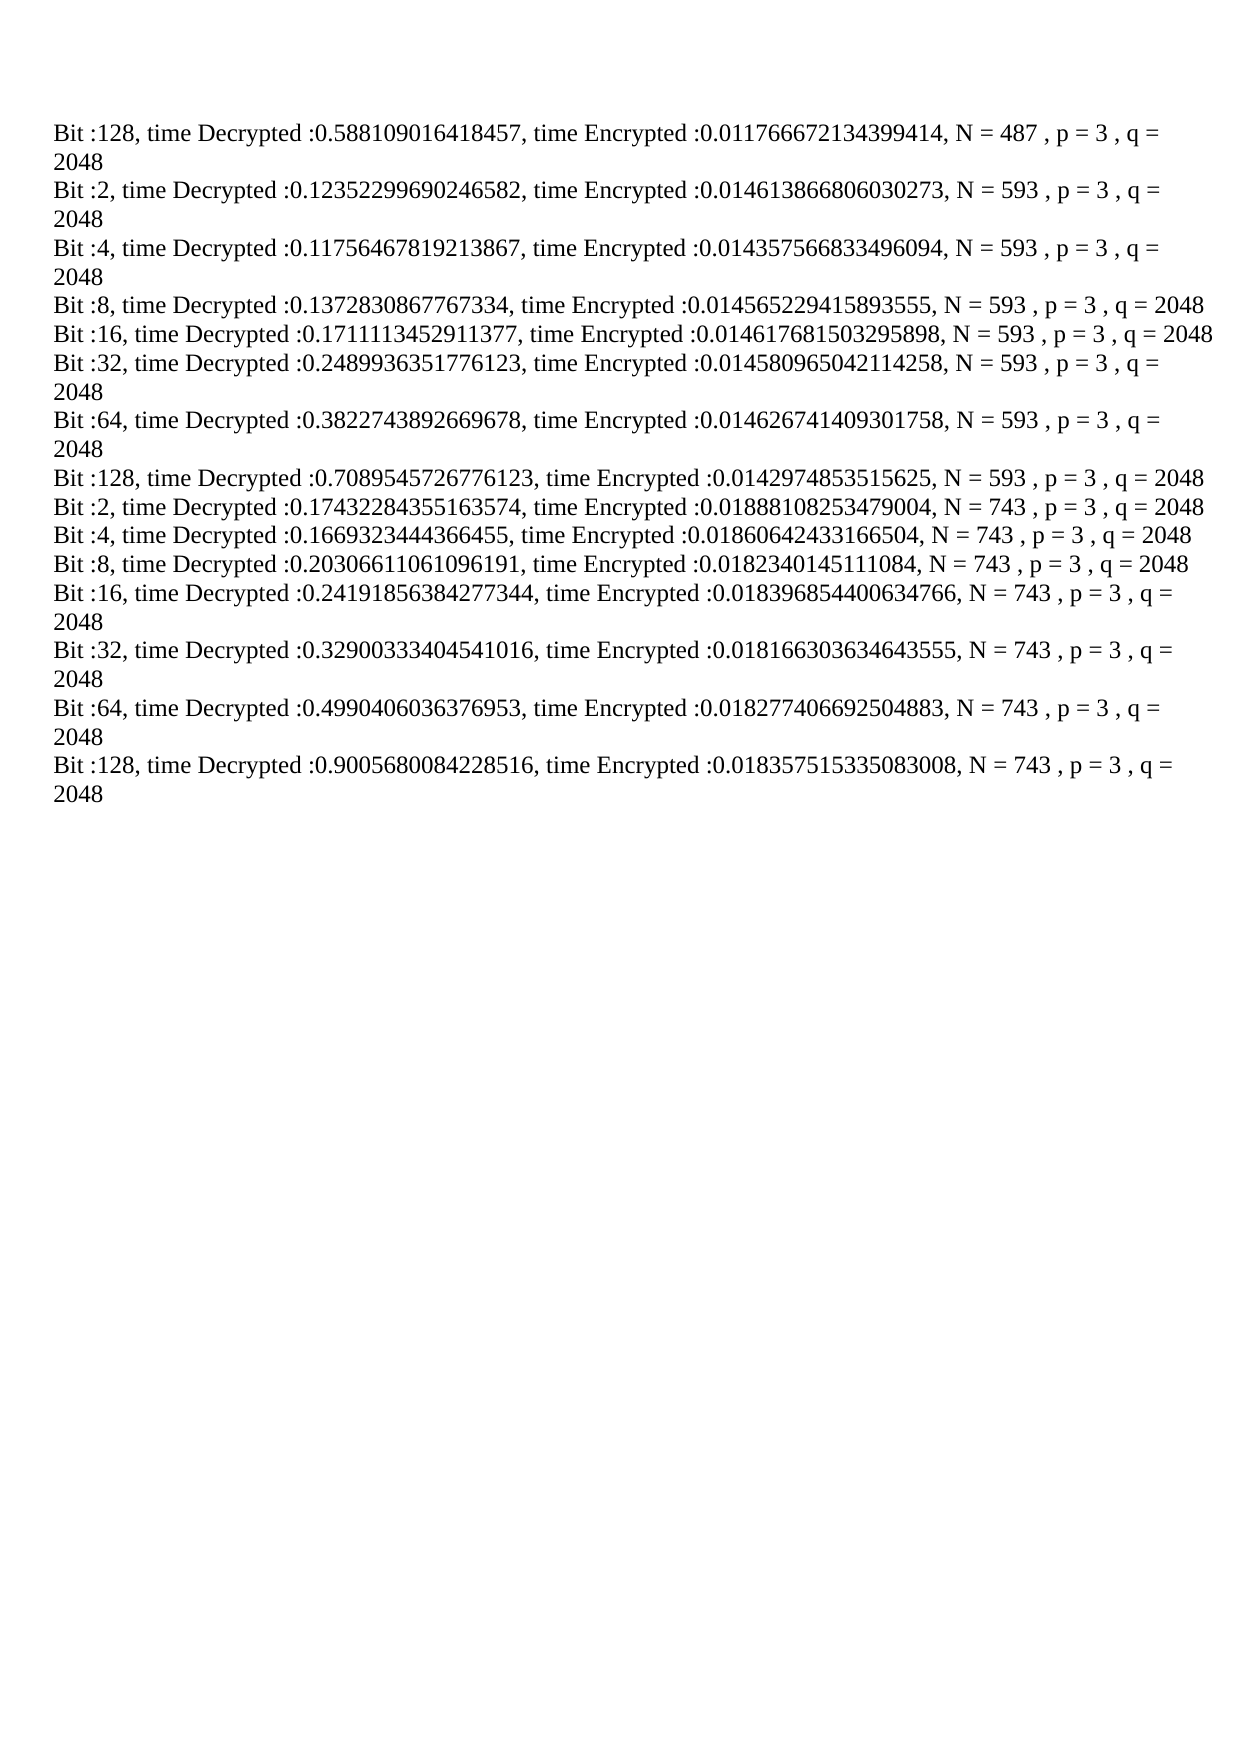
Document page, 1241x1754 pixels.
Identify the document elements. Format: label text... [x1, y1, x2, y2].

text Bit :2, time Decrypted :0.17432284355163574, time Encrypted :0.01888108253479004, N = 743 , p = 3 , q = 2048 [53, 492, 1215, 521]
text Bit :8, time Decrypted :0.1372830867767334, time Encrypted :0.014565229415893555, N = 593 , p = 3 , q = 2048 [53, 291, 1215, 319]
text Bit :4, time Decrypted :0.1669323444366455, time Encrypted :0.01860642433166504, N = 743 , p = 3 , q = 2048 [53, 521, 1215, 549]
text Bit :4, time Decrypted :0.11756467819213867, time Encrypted :0.014357566833496094, N = 593 , p = 3 , q = 2048 [53, 233, 1215, 291]
text Bit :64, time Decrypted :0.4990406036376953, time Encrypted :0.018277406692504883, N = 743 , p = 3 , q = 2048 [53, 693, 1215, 751]
text Bit :128, time Decrypted :0.7089545726776123, time Encrypted :0.0142974853515625, N = 593 , p = 3 , q = 2048 [53, 463, 1215, 492]
text Bit :128, time Decrypted :0.588109016418457, time Encrypted :0.011766672134399414, N = 487 , p = 3 , q = 2048 [53, 118, 1215, 176]
text Bit :32, time Decrypted :0.2489936351776123, time Encrypted :0.014580965042114258, N = 593 , p = 3 , q = 2048 [53, 348, 1215, 406]
text Bit :64, time Decrypted :0.3822743892669678, time Encrypted :0.014626741409301758, N = 593 , p = 3 , q = 2048 [53, 406, 1215, 463]
text Bit :128, time Decrypted :0.9005680084228516, time Encrypted :0.018357515335083008, N = 743 , p = 3 , q = 2048 [53, 751, 1215, 808]
text Bit :2, time Decrypted :0.12352299690246582, time Encrypted :0.014613866806030273, N = 593 , p = 3 , q = 2048 [53, 176, 1215, 233]
text Bit :16, time Decrypted :0.1711113452911377, time Encrypted :0.014617681503295898, N = 593 , p = 3 , q = 2048 [53, 319, 1215, 348]
text Bit :16, time Decrypted :0.24191856384277344, time Encrypted :0.018396854400634766, N = 743 , p = 3 , q = 2048 [53, 578, 1215, 636]
text Bit :32, time Decrypted :0.32900333404541016, time Encrypted :0.018166303634643555, N = 743 , p = 3 , q = 2048 [53, 636, 1215, 693]
text Bit :8, time Decrypted :0.20306611061096191, time Encrypted :0.0182340145111084, N = 743 , p = 3 , q = 2048 [53, 549, 1215, 578]
